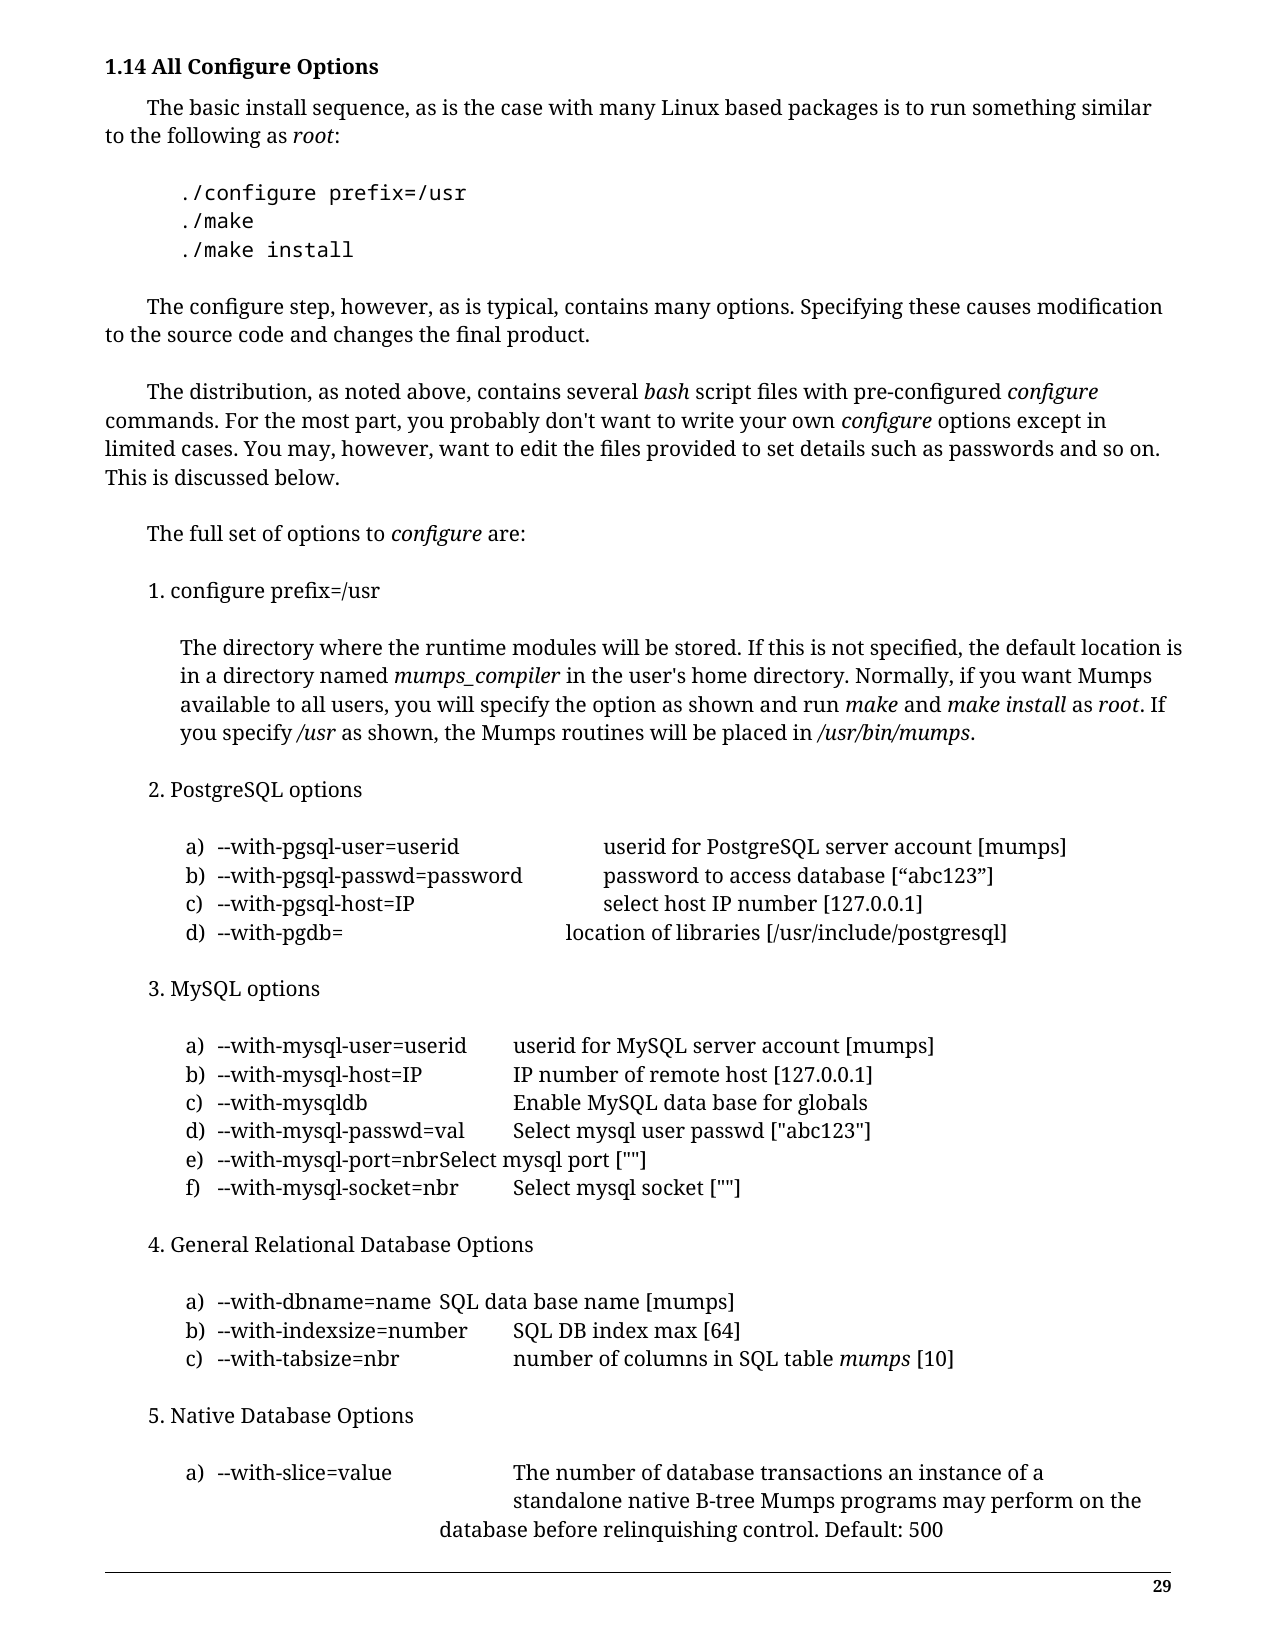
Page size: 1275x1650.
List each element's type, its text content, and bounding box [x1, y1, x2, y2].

list --with-mysql-user=userid userid for MySQL server account [mumps] [180, 1031, 1186, 1060]
list --with-pgdb= location of libraries [/usr/include/postgresql] [180, 918, 1186, 974]
list --with-dbname=name SQL data base name [mumps] [180, 1287, 1186, 1316]
list --with-pgsql-host=IP select host IP number [127.0.0.1] [180, 889, 1186, 918]
list --with-tabsize=nbr number of columns in SQL table mumps [10] [180, 1344, 1186, 1401]
list MySQL options [142, 974, 1186, 1031]
text The full set of options to configure are: [105, 519, 1171, 548]
list --with-mysqldb Enable MySQL data base for globals [180, 1088, 1186, 1117]
list Native Database Options [142, 1401, 1186, 1458]
list --with-slice=value The number of database transactions an instance of a standalone native B-tree Mumps programs may perform on the database before relinquishing control. Default: 500 [180, 1458, 1186, 1572]
text ./configure prefix=/usr [105, 178, 1171, 207]
text ./make [105, 207, 1171, 235]
list --with-mysql-host=IP IP number of remote host [127.0.0.1] [180, 1060, 1186, 1088]
list --with-mysql-passwd=val Select mysql user passwd ["abc123"] [180, 1117, 1186, 1145]
list General Relational Database Options [142, 1230, 1186, 1287]
text ./make install [105, 235, 1171, 263]
text The basic install sequence, as is the case with many Linux based packages is to run something similar to the following as root: [105, 93, 1171, 150]
list PostgreSQL options [142, 775, 1186, 832]
list --with-indexsize=number SQL DB index max [64] [180, 1316, 1186, 1344]
list --with-mysql-port=nbr Select mysql port [""] [180, 1145, 1186, 1173]
list --with-mysql-socket=nbr Select mysql socket [""] [180, 1173, 1186, 1230]
subtitle All Configure Options [105, 52, 1186, 81]
list --with-pgsql-passwd=password password to access database [“abc123”] [180, 861, 1186, 889]
text The configure step, however, as is typical, contains many options. Specifying these causes modification to the source code and changes the final product. [105, 292, 1171, 349]
list --with-pgsql-user=userid userid for PostgreSQL server account [mumps] [180, 832, 1186, 861]
text The distribution, as noted above, contains several bash script files with pre-configured configure commands. For the most part, you probably don't want to write your own configure options except in limited cases. You may, however, want to edit the files provided to set details such as passwords and so on. This is discussed below. [105, 377, 1171, 491]
list configure prefix=/usr The directory where the runtime modules will be stored. If this is not specified, the default location is in a directory named mumps_compiler in the user's home directory. Normally, if you want Mumps available to all users, you will specify the option as shown and run make and make install as root. If you specify /usr as shown, the Mumps routines will be placed in /usr/bin/mumps. [142, 576, 1186, 775]
